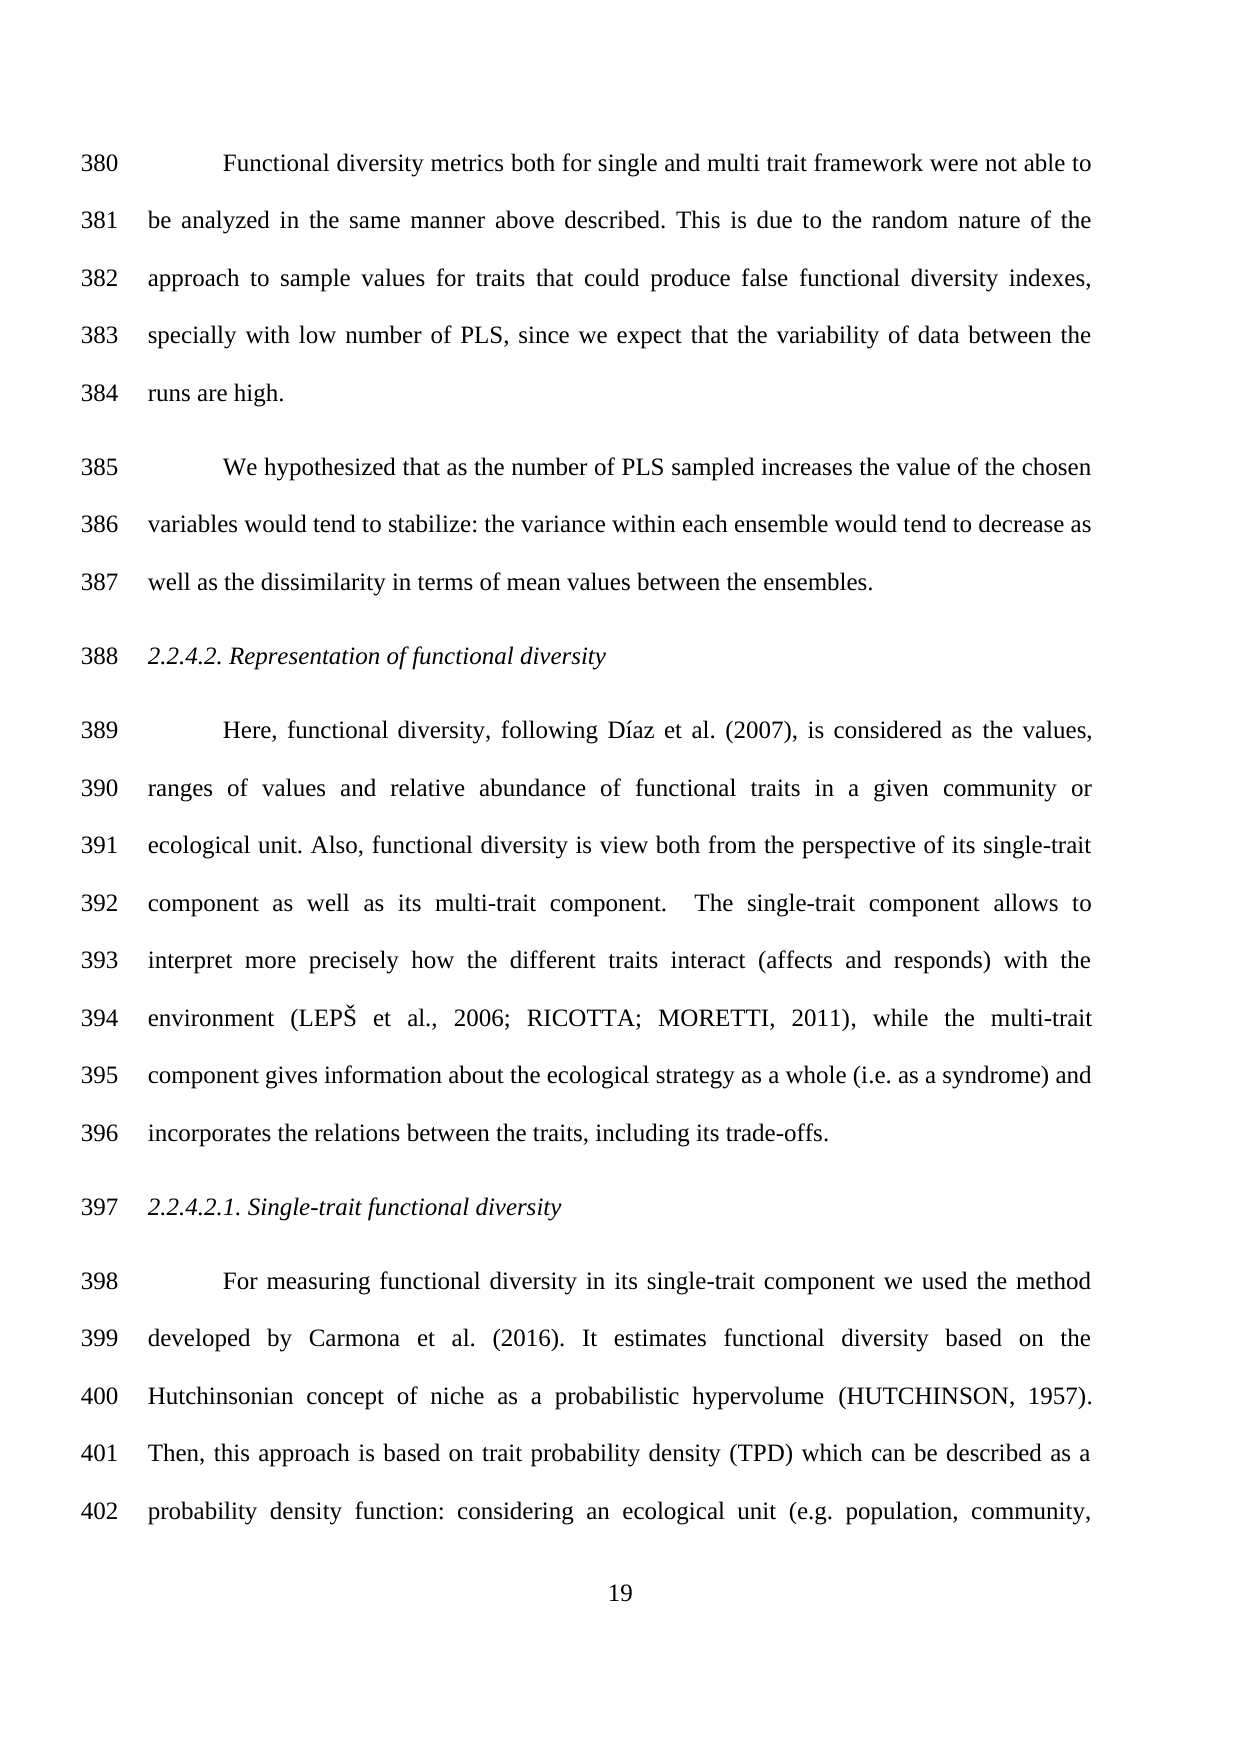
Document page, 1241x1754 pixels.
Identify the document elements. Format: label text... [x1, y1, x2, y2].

text 2.2.4.2. Representation of functional diversity [148, 641, 1093, 670]
text 2.2.4.2.1. Single-trait functional diversity [148, 1192, 1093, 1221]
text For measuring functional diversity in its single-trait component we used the method developed by Carmona et al. (2016). It estimates functional diversity based on the Hutchinsonian concept of niche as a probabilistic hypervolume (HUTCHINSON, 1957)⁠. Then, this approach is based on trait probability density (TPD) which can be described as a probability density function: considering an ecological unit (e.g. population, community, [148, 1266, 1093, 1525]
text Here, functional diversity, following Díaz et al. (2007), is considered as the values, ranges of values and relative abundance of functional traits in a given community or ecological unit. Also, functional diversity is view both from the perspective of its single-trait component as well as its multi-trait component. The single-trait component allows to interpret more precisely how the different traits interact (affects and responds) with the environment (LEPŠ et al., 2006; RICOTTA; MORETTI, 2011)⁠, while the multi-trait component gives information about the ecological strategy as a whole (i.e. as a syndrome) and incorporates the relations between the traits, including its trade-offs. [148, 715, 1093, 1146]
text Functional diversity metrics both for single and multi trait framework were not able to be analyzed in the same manner above described. This is due to the random nature of the approach to sample values for traits that could produce false functional diversity indexes, specially with low number of PLS, since we expect that the variability of data between the runs are high. [148, 148, 1093, 406]
text We hypothesized that as the number of PLS sampled increases the value of the chosen variables would tend to stabilize: the variance within each ensemble would tend to decrease as well as the dissimilarity in terms of mean values between the ensembles. [148, 452, 1093, 596]
